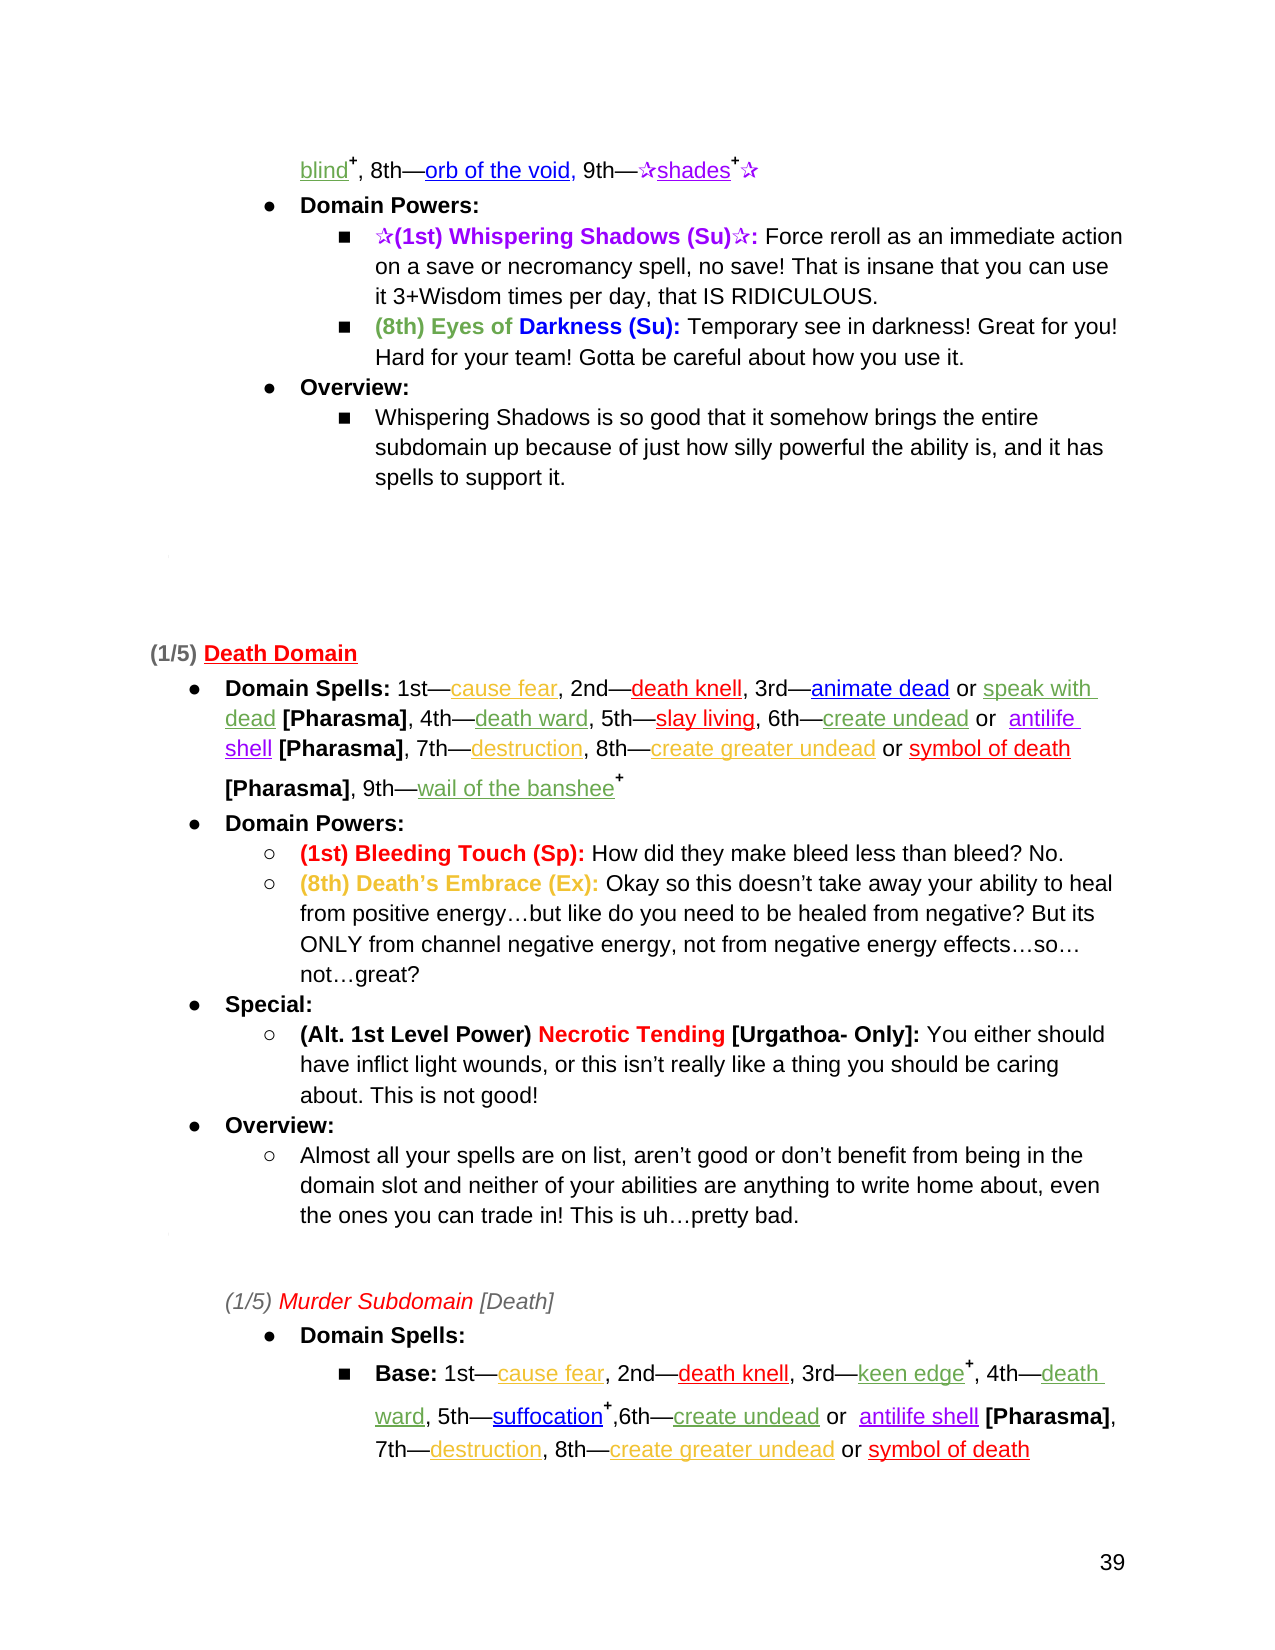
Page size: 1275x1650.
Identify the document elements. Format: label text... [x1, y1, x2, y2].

list (Alt. 1st Level Power) Necrotic Tending [Urgathoa- Only]: You either should have inflict light wounds, or this isn’t really like a thing you should be caring about. This is not good! [262, 1021, 1125, 1108]
list (8th) Eyes of Darkness (Su): Temporary see in darkness! Great for you! Hard for your team! Gotta be careful about how you use it. [337, 313, 1125, 370]
list Overview: [187, 1112, 1125, 1138]
list Domain Powers: [187, 810, 1125, 836]
list (1st) Bleeding Touch (Sp): How did they make bleed less than bleed? No. [262, 840, 1125, 866]
list (8th) Death’s Embrace (Ex): Okay so this doesn’t take away your ability to heal from positive energy…but like do you need to be healed from negative? But its ONLY from channel negative energy, not from negative energy effects…so…not…great? [262, 870, 1125, 987]
list Domain Spells: [262, 1322, 1125, 1349]
subtitle (1/5) Murder Subdomain [Death] [225, 1288, 1125, 1314]
list Base: 1st—cause fear, 2nd—death knell, 3rd—keen edge+, 4th—death ward, 5th—suffocation+,6th—create undead or antilife shell [Pharasma], 7th—destruction, 8th—create greater undead or symbol of death [337, 1353, 1125, 1462]
list Special: [187, 991, 1125, 1017]
list Overview: [262, 374, 1125, 400]
list Almost all your spells are on list, aren’t good or don’t benefit from being in the domain slot and neither of your abilities are anything to write home about, even the ones you can trade in! This is uh…pretty bad. [262, 1142, 1125, 1229]
list ✰(1st) Whispering Shadows (Su)✰: Force reroll as an immediate action on a save or necromancy spell, no save! That is insane that you can use it 3+Wisdom times per day, that IS RIDICULOUS. [337, 223, 1125, 309]
list Domain Spells: 1st—cause fear, 2nd—death knell, 3rd—animate dead or speak with dead [Pharasma], 4th—death ward, 5th—slay living, 6th—create undead or antilife shell [Pharasma], 7th—destruction, 8th—create greater undead or symbol of death [Pharasma], 9th—wail of the banshee+ [187, 675, 1125, 804]
list Domain Powers: [262, 192, 1125, 219]
list Whispering Shadows is so good that it somehow brings the entire subdomain up because of just how silly powerful the ability is, and it has spells to support it. [337, 404, 1125, 491]
list blind+, 8th—orb of the void, 9th—✰shades+✰ [262, 150, 1125, 187]
subtitle (1/5) Death Domain [150, 640, 1125, 667]
